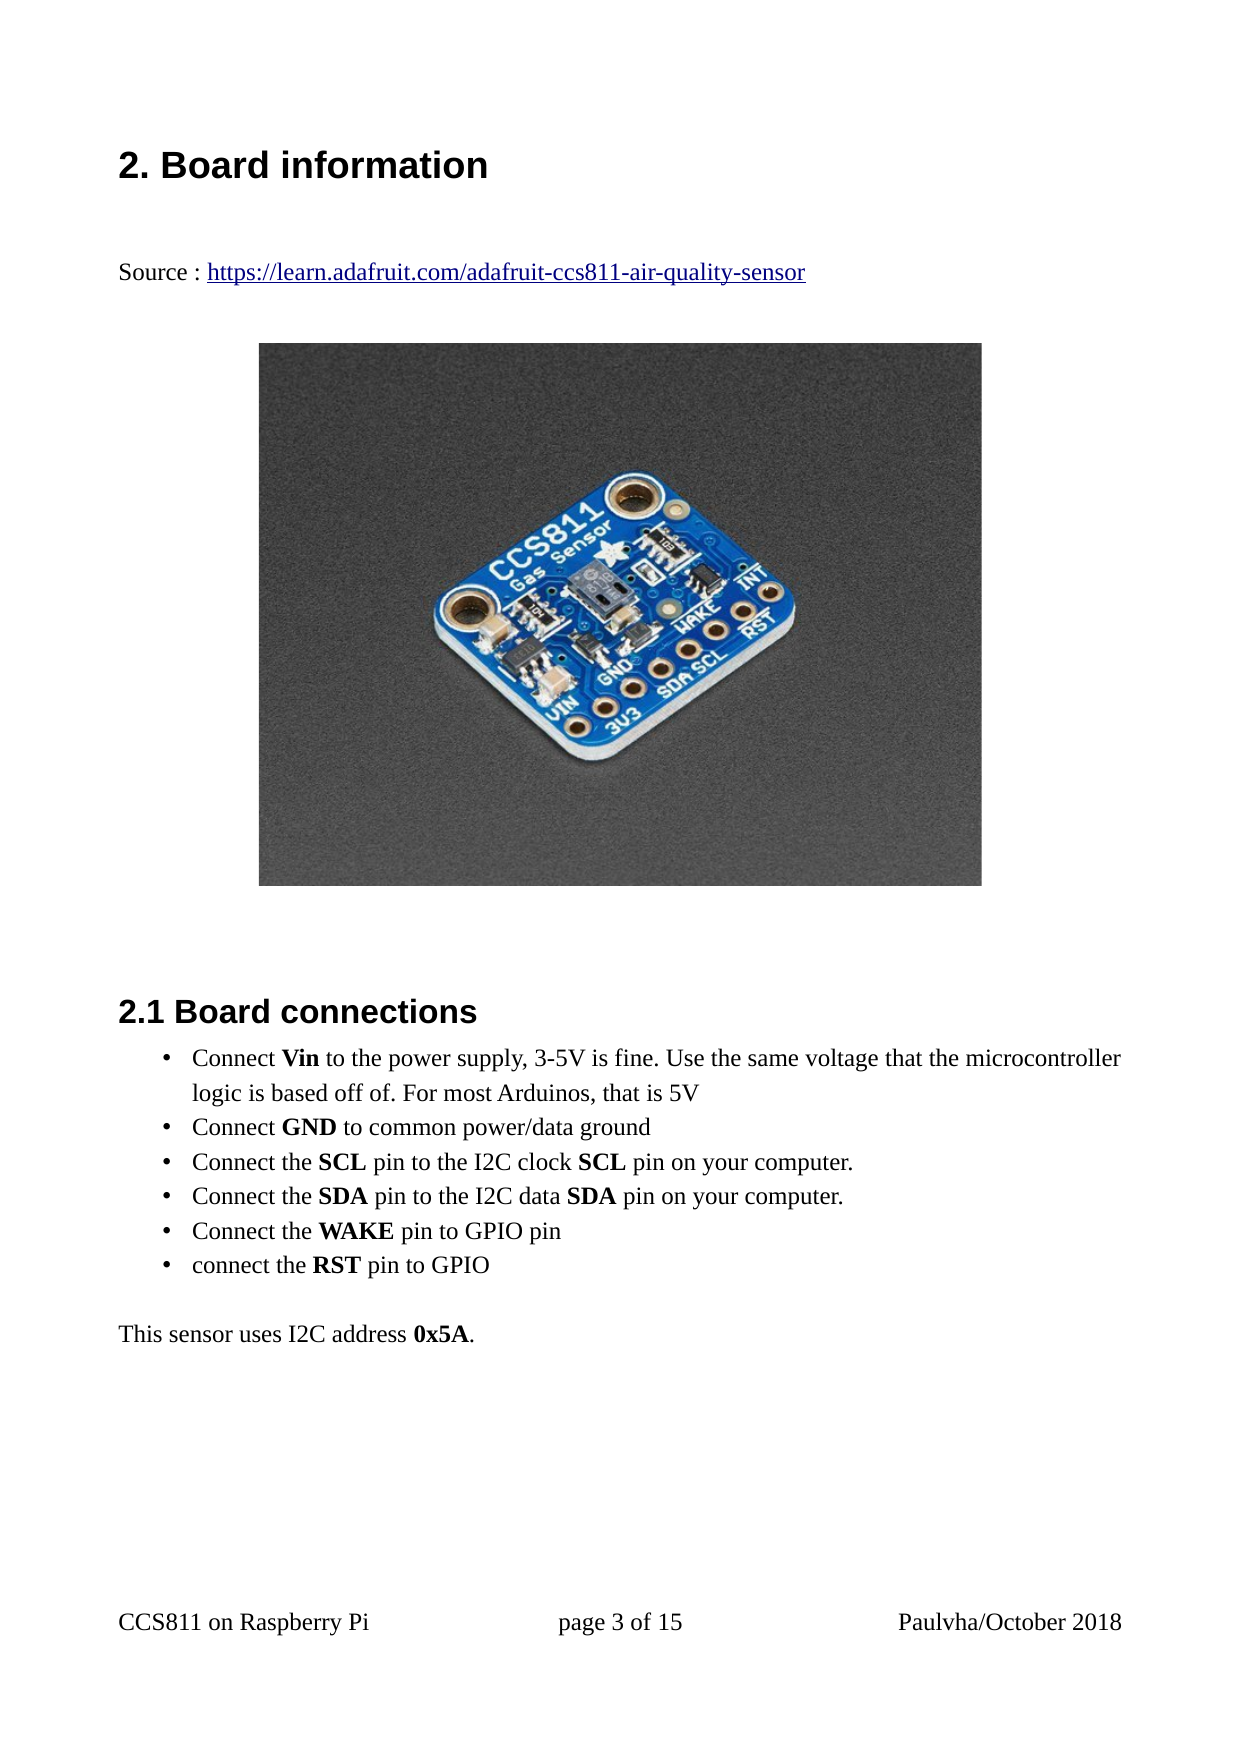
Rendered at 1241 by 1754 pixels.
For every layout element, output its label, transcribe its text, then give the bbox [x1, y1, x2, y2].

text Source : https://learn.adafruit.com/adafruit-ccs811-air-quality-sensor [118, 257, 1122, 286]
subtitle 2. Board information [118, 143, 1122, 187]
list Connect the SCL pin to the I2C clock SCL pin on your computer. [162, 1147, 1122, 1176]
text This sensor uses I2C address 0x5A. [118, 1319, 1122, 1348]
picture [258, 343, 982, 886]
subtitle 2.1 Board connections [118, 992, 1122, 1031]
list Connect Vin to the power supply, 3-5V is fine. Use the same voltage that the microcontroller logic is based off of. For most Arduinos, that is 5V [162, 1043, 1122, 1107]
list Connect the WAKE pin to GPIO pin [162, 1216, 1122, 1245]
list Connect the SDA pin to the I2C data SDA pin on your computer. [162, 1181, 1122, 1210]
list Connect GND to common power/data ground [162, 1112, 1122, 1141]
list connect the RST pin to GPIO [162, 1250, 1122, 1279]
